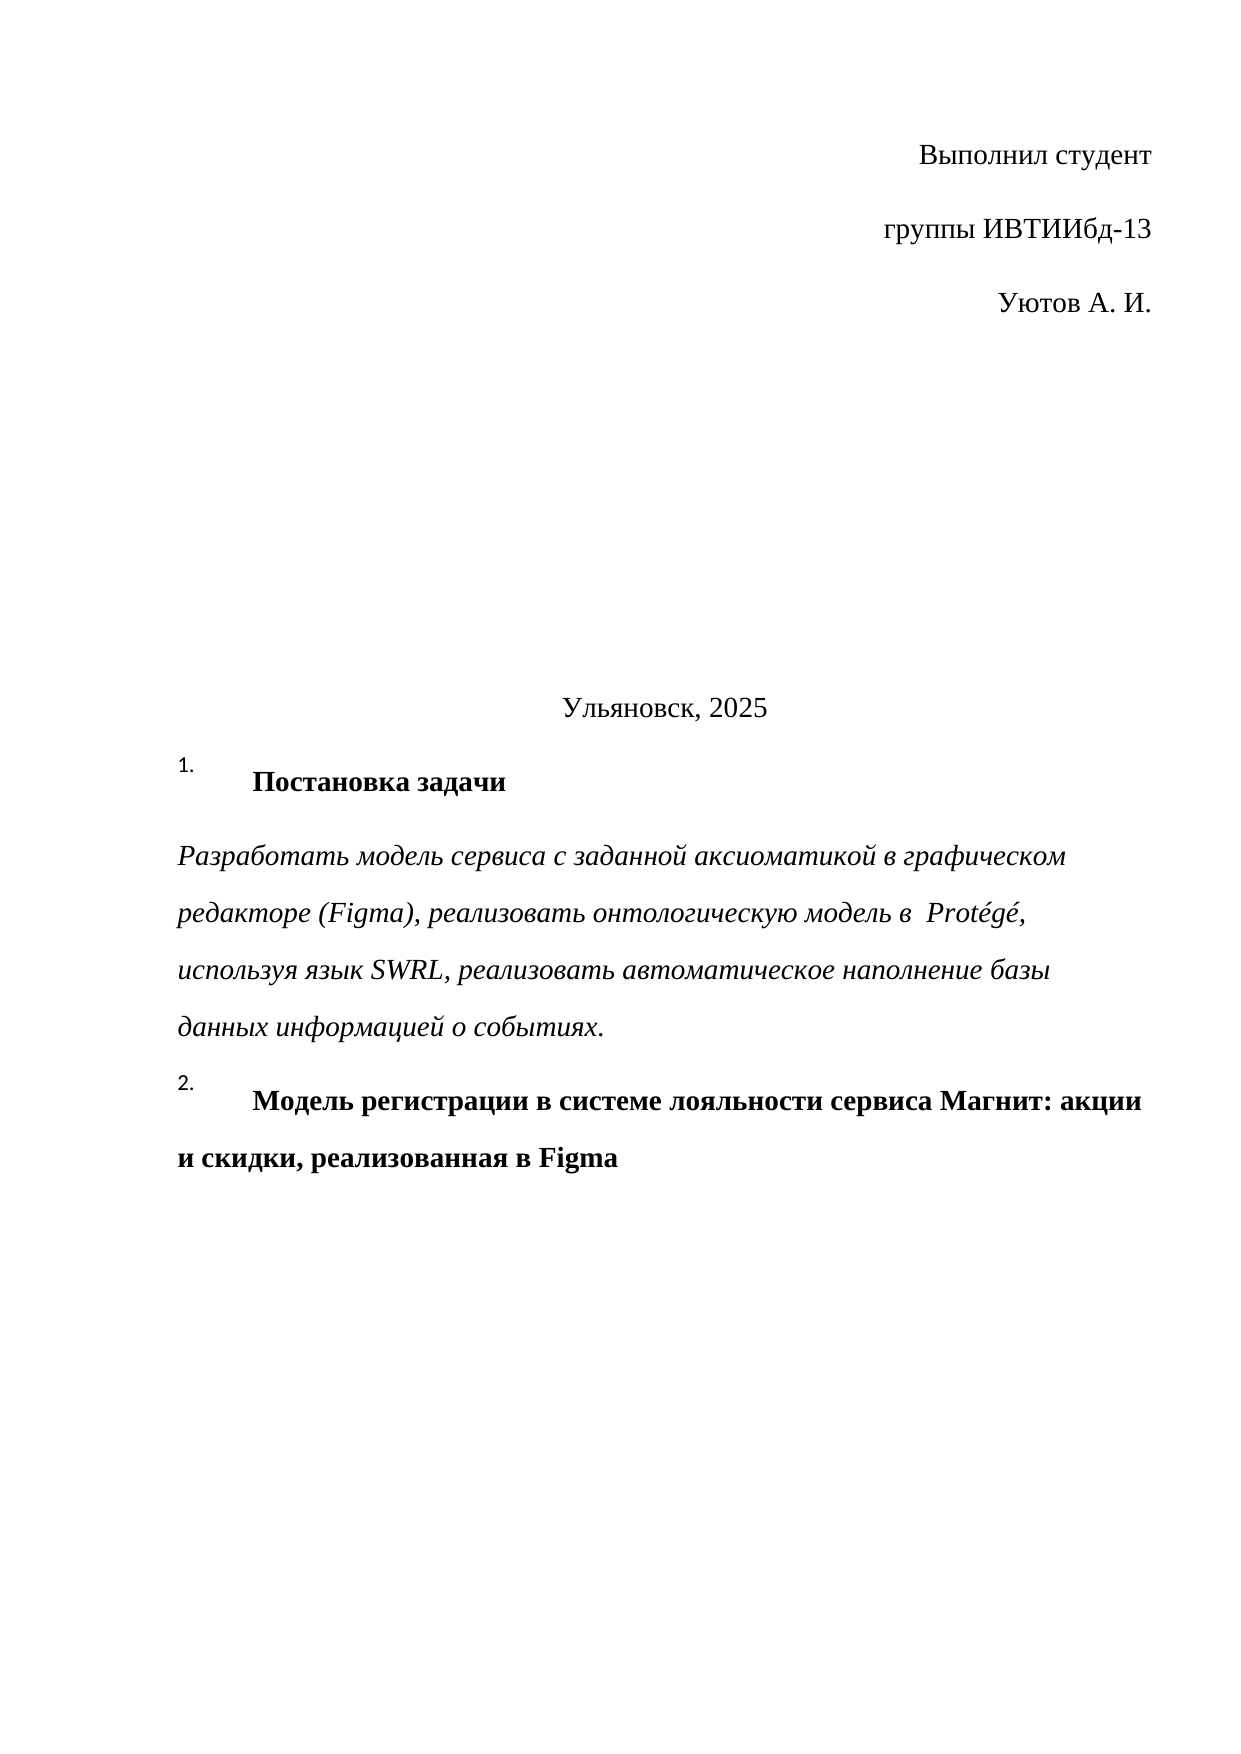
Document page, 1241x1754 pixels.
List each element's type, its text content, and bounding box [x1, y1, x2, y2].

subtitle группы ИВТИИбд-13 [177, 192, 1152, 245]
subtitle Ульяновск, 2025 [177, 671, 1152, 724]
subtitle Модель регистрации в системе лояльности сервиса Магнит: акции и скидки, реализованная в Figma [177, 1063, 1152, 1173]
subtitle Уютов А. И. [177, 266, 1152, 318]
subtitle Выполнил студент [177, 118, 1152, 171]
subtitle Разработать модель сервиса с заданной аксиоматикой в графическом редакторе (Figma), реализовать онтологическую модель в Protégé, используя язык SWRL, реализовать автоматическое наполнение базы данных информацией о событиях. [177, 818, 1152, 1043]
subtitle Постановка задачи [177, 745, 1152, 798]
